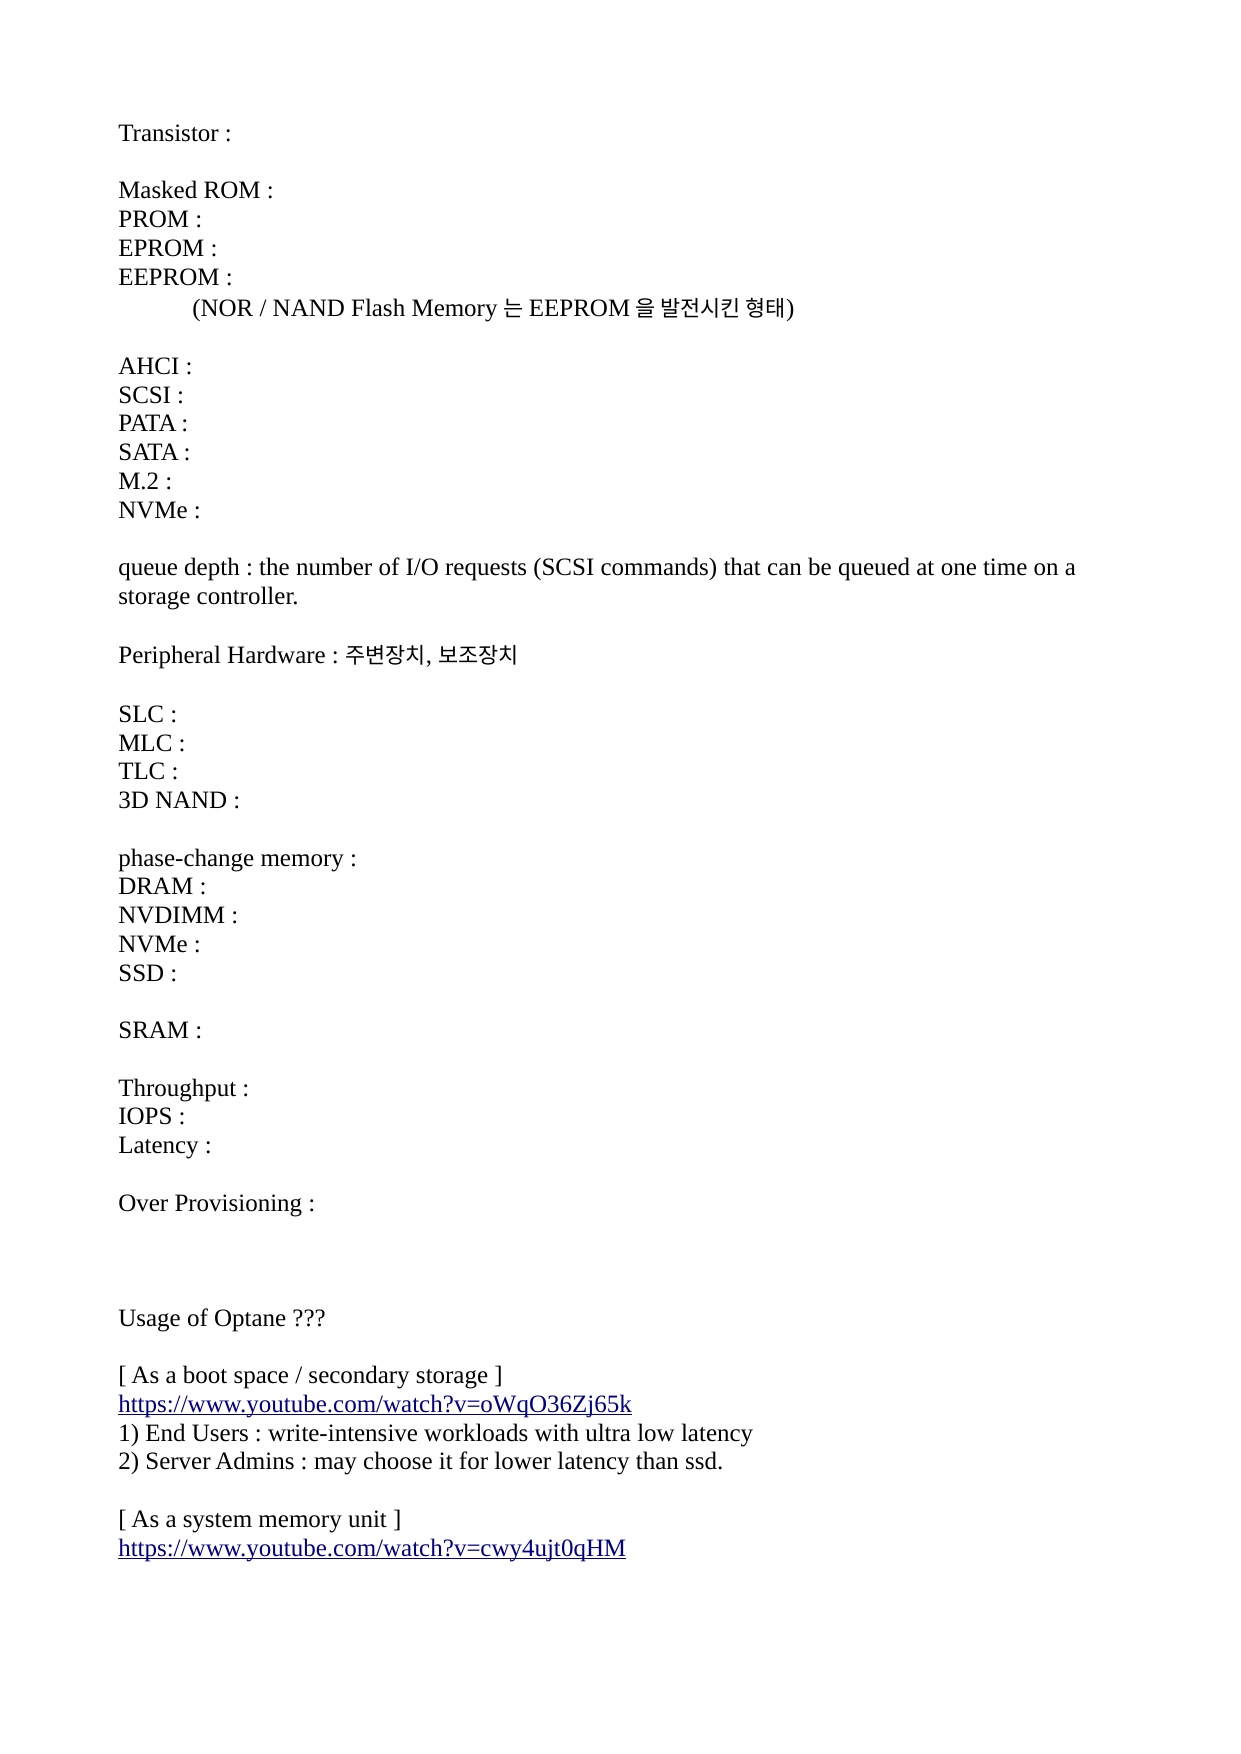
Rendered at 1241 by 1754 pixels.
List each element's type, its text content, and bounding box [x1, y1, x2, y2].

text PATA : [118, 408, 1122, 437]
text queue depth : the number of I/O requests (SCSI commands) that can be queued at one time on a storage controller. [118, 552, 1122, 610]
text Peripheral Hardware : 주변장치, 보조장치 [118, 638, 1122, 670]
text PROM : [118, 204, 1122, 233]
text 3D NAND : [118, 785, 1122, 814]
text SATA : [118, 437, 1122, 466]
text Latency : [118, 1130, 1122, 1159]
text DRAM : [118, 871, 1122, 900]
text Transistor : [118, 118, 1122, 147]
text EEPROM : [118, 262, 1122, 291]
text https://www.youtube.com/watch?v=oWqO36Zj65k [118, 1389, 1122, 1418]
text TLC : [118, 756, 1122, 785]
text NVMe : [118, 495, 1122, 523]
text Usage of Optane ??? [118, 1303, 1122, 1331]
text IOPS : [118, 1101, 1122, 1130]
text [ As a boot space / secondary storage ] [118, 1360, 1122, 1389]
text Throughput : [118, 1073, 1122, 1101]
text SLC : [118, 699, 1122, 728]
text M.2 : [118, 466, 1122, 495]
text 2) Server Admins : may choose it for lower latency than ssd. [118, 1446, 1122, 1475]
text NVMe : [118, 929, 1122, 958]
text SRAM : [118, 1015, 1122, 1044]
text [ As a system memory unit ] [118, 1504, 1122, 1533]
text SCSI : [118, 380, 1122, 408]
text AHCI : [118, 351, 1122, 380]
text 1) End Users : write-intensive workloads with ultra low latency [118, 1418, 1122, 1446]
text Over Provisioning : [118, 1188, 1122, 1216]
text MLC : [118, 728, 1122, 756]
text Masked ROM : [118, 176, 1122, 204]
text (NOR / NAND Flash Memory 는 EEPROM을 발전시킨 형태) [118, 291, 1122, 322]
text NVDIMM : [118, 900, 1122, 929]
text SSD : [118, 958, 1122, 986]
text EPROM : [118, 233, 1122, 262]
text phase-change memory : [118, 843, 1122, 871]
text https://www.youtube.com/watch?v=cwy4ujt0qHM [118, 1533, 1122, 1561]
